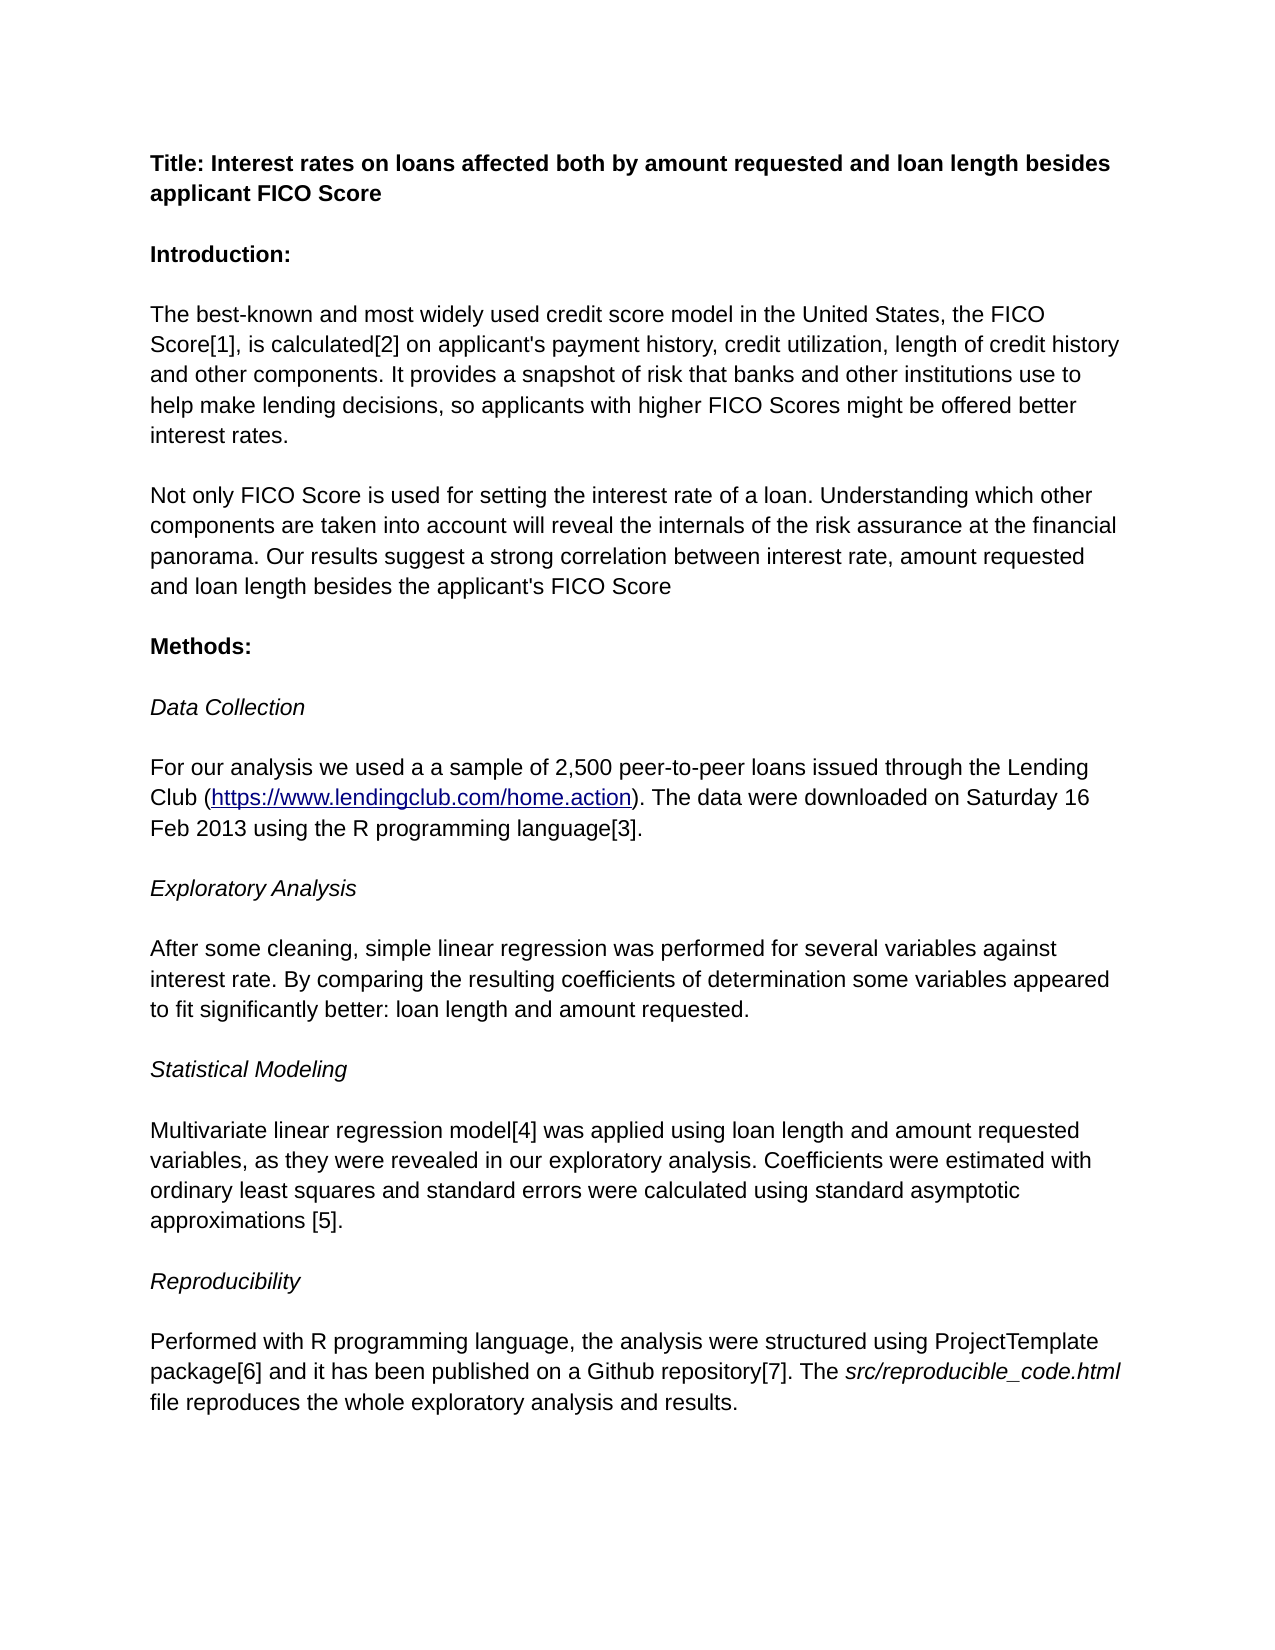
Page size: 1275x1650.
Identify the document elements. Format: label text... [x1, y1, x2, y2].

text Data Collection [150, 694, 1125, 720]
text After some cleaning, simple linear regression was performed for several variables against interest rate. By comparing the resulting coefficients of determination some variables appeared to fit significantly better: loan length and amount requested. [150, 935, 1125, 1022]
text Title: Interest rates on loans affected both by amount requested and loan length besides applicant FICO Score [150, 150, 1125, 207]
text Not only FICO Score is used for setting the interest rate of a loan. Understanding which other components are taken into account will reveal the internals of the risk assurance at the financial panorama. Our results suggest a strong correlation between interest rate, amount requested and loan length besides the applicant's FICO Score [150, 482, 1125, 599]
text Exploratory Analysis [150, 875, 1125, 901]
text Statistical Modeling [150, 1056, 1125, 1083]
text The best-known and most widely used credit score model in the United States, the FICO Score[1], is calculated[2] on applicant's payment history, credit utilization, length of credit history and other components. It provides a snapshot of risk that banks and other institutions use to help make lending decisions, so applicants with higher FICO Scores might be offered better interest rates. [150, 301, 1125, 448]
text Multivariate linear regression model[4] was applied using loan length and amount requested variables, as they were revealed in our exploratory analysis. Coefficients were estimated with ordinary least squares and standard errors were calculated using standard asymptotic approximations [5]. [150, 1117, 1125, 1234]
text Performed with R programming language, the analysis were structured using ProjectTemplate package[6] and it has been published on a Github repository[7]. The src/reproducible_code.html file reproduces the whole exploratory analysis and results. [150, 1328, 1125, 1415]
text Introduction: [150, 241, 1125, 267]
text For our analysis we used a a sample of 2,500 peer-to-peer loans issued through the Lending Club (https://www.lendingclub.com/home.action). The data were downloaded on Saturday 16 Feb 2013 using the R programming language[3]. [150, 754, 1125, 841]
text Methods: [150, 633, 1125, 660]
text Reproducibility [150, 1268, 1125, 1294]
